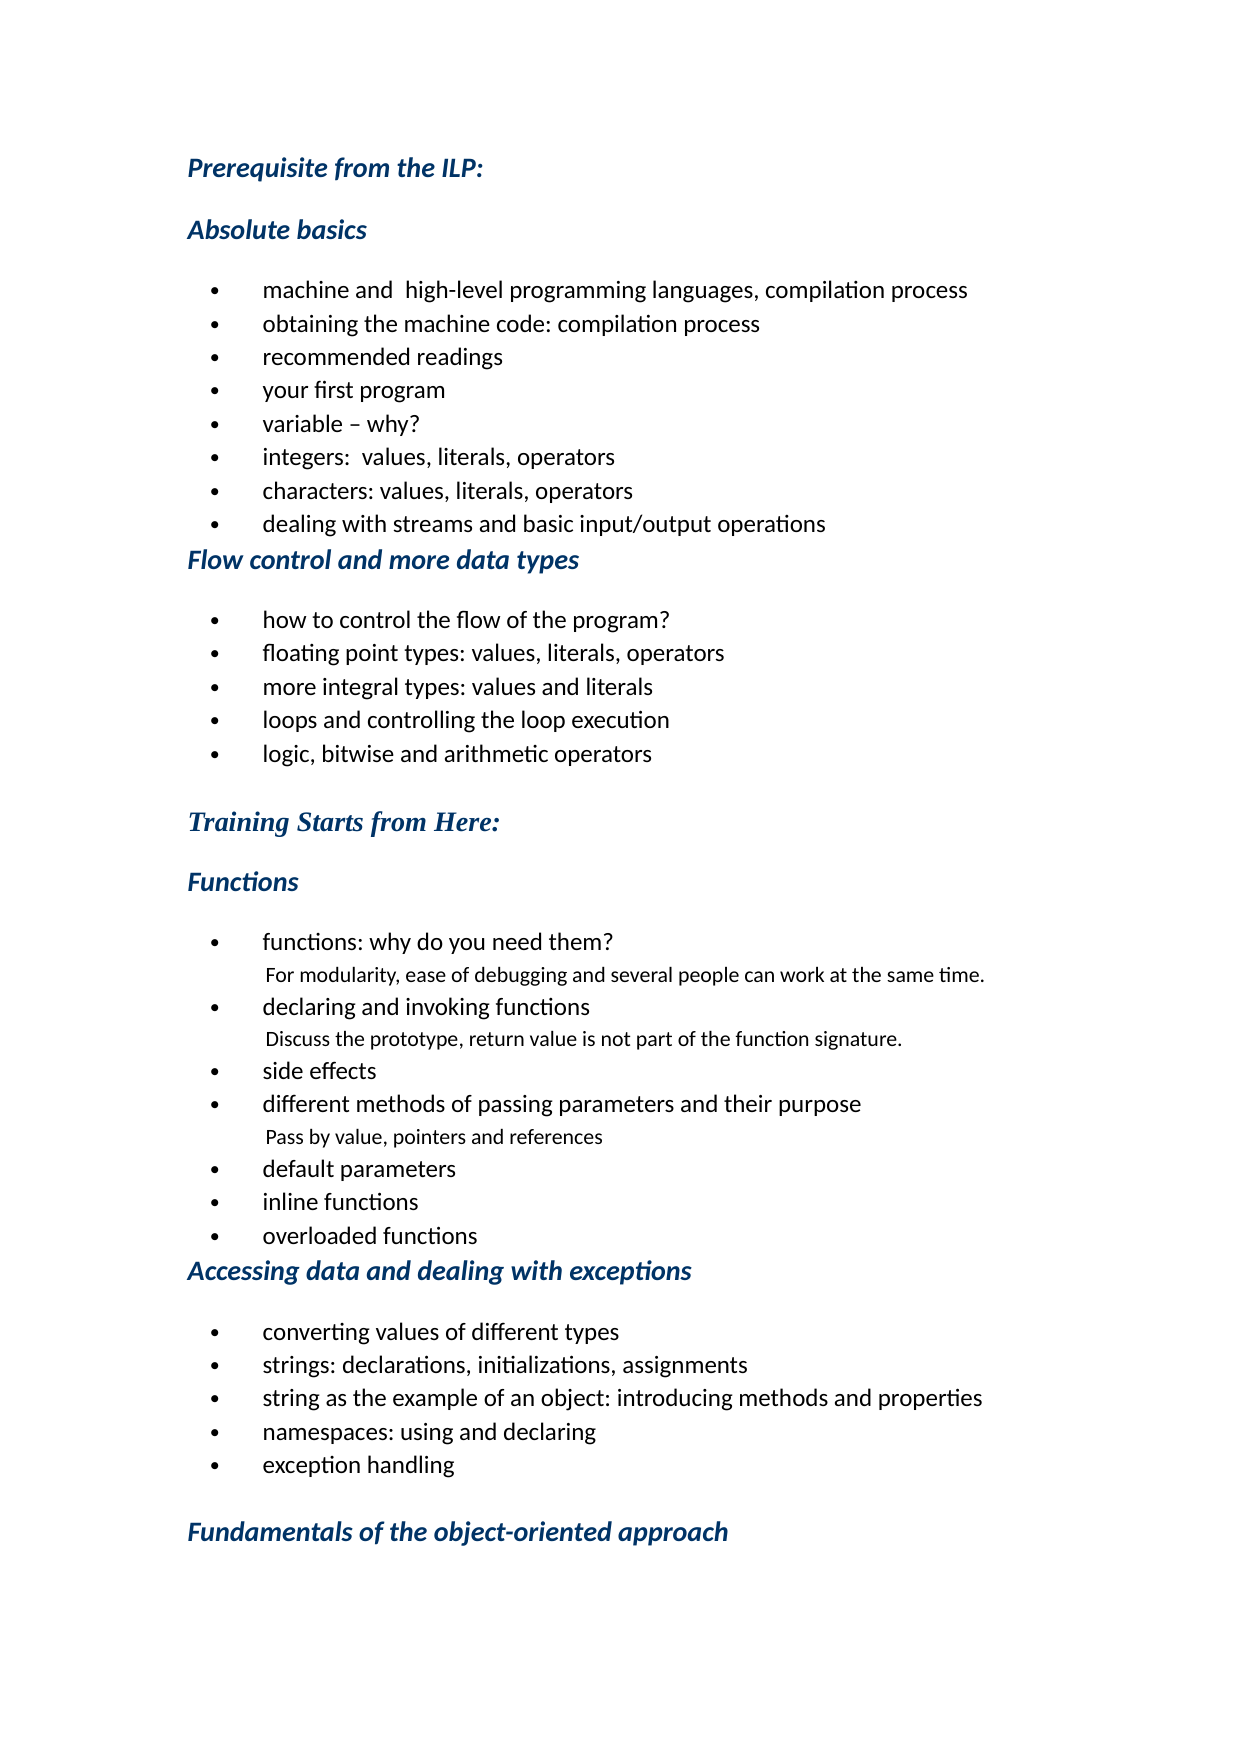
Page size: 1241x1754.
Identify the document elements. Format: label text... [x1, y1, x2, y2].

list more integral types: values and literals [211, 671, 1053, 701]
text Accessing data and dealing with exceptions [187, 1253, 1053, 1288]
list declaring and invoking functions [211, 991, 1053, 1021]
text Prerequisite from the ILP: [187, 150, 1053, 184]
text Fundamentals of the object-oriented approach [187, 1514, 1053, 1548]
list characters: values, literals, operators [211, 475, 1053, 506]
list logic, bitwise and arithmetic operators [211, 738, 1053, 768]
list dealing with streams and basic input/output operations [211, 508, 1053, 539]
list exception handling [211, 1449, 1053, 1480]
list loops and controlling the loop execution [211, 704, 1053, 735]
list inline functions [211, 1187, 1053, 1217]
list string as the example of an object: introducing methods and properties [211, 1382, 1053, 1413]
text Functions [187, 864, 1053, 898]
list default parameters [211, 1153, 1053, 1184]
list side effects [211, 1055, 1053, 1086]
list functions: why do you need them? [211, 926, 1053, 957]
list how to control the flow of the program? [211, 604, 1053, 634]
list overloaded functions [211, 1220, 1053, 1251]
list integers: values, literals, operators [211, 442, 1053, 472]
list obtaining the machine code: compilation process [211, 308, 1053, 338]
list namespaces: using and declaring [211, 1416, 1053, 1446]
list different methods of passing parameters and their purpose [211, 1089, 1053, 1119]
list floating point types: values, literals, operators [211, 637, 1053, 668]
list Pass by value, pointers and references [211, 1122, 1053, 1150]
list Discuss the prototype, return value is not part of the function signature. [211, 1024, 1053, 1052]
text Flow control and more data types [187, 542, 1053, 576]
text Training Starts from Here: [187, 805, 1053, 837]
list converting values of different types [211, 1316, 1053, 1346]
list strings: declarations, initializations, assignments [211, 1349, 1053, 1379]
list For modularity, ease of debugging and several people can work at the same time. [211, 960, 1053, 988]
list machine and high-level programming languages, compilation process [211, 274, 1053, 305]
text Absolute basics [187, 212, 1053, 247]
list recommended readings [211, 341, 1053, 372]
list variable – why? [211, 408, 1053, 439]
list your first program [211, 375, 1053, 405]
